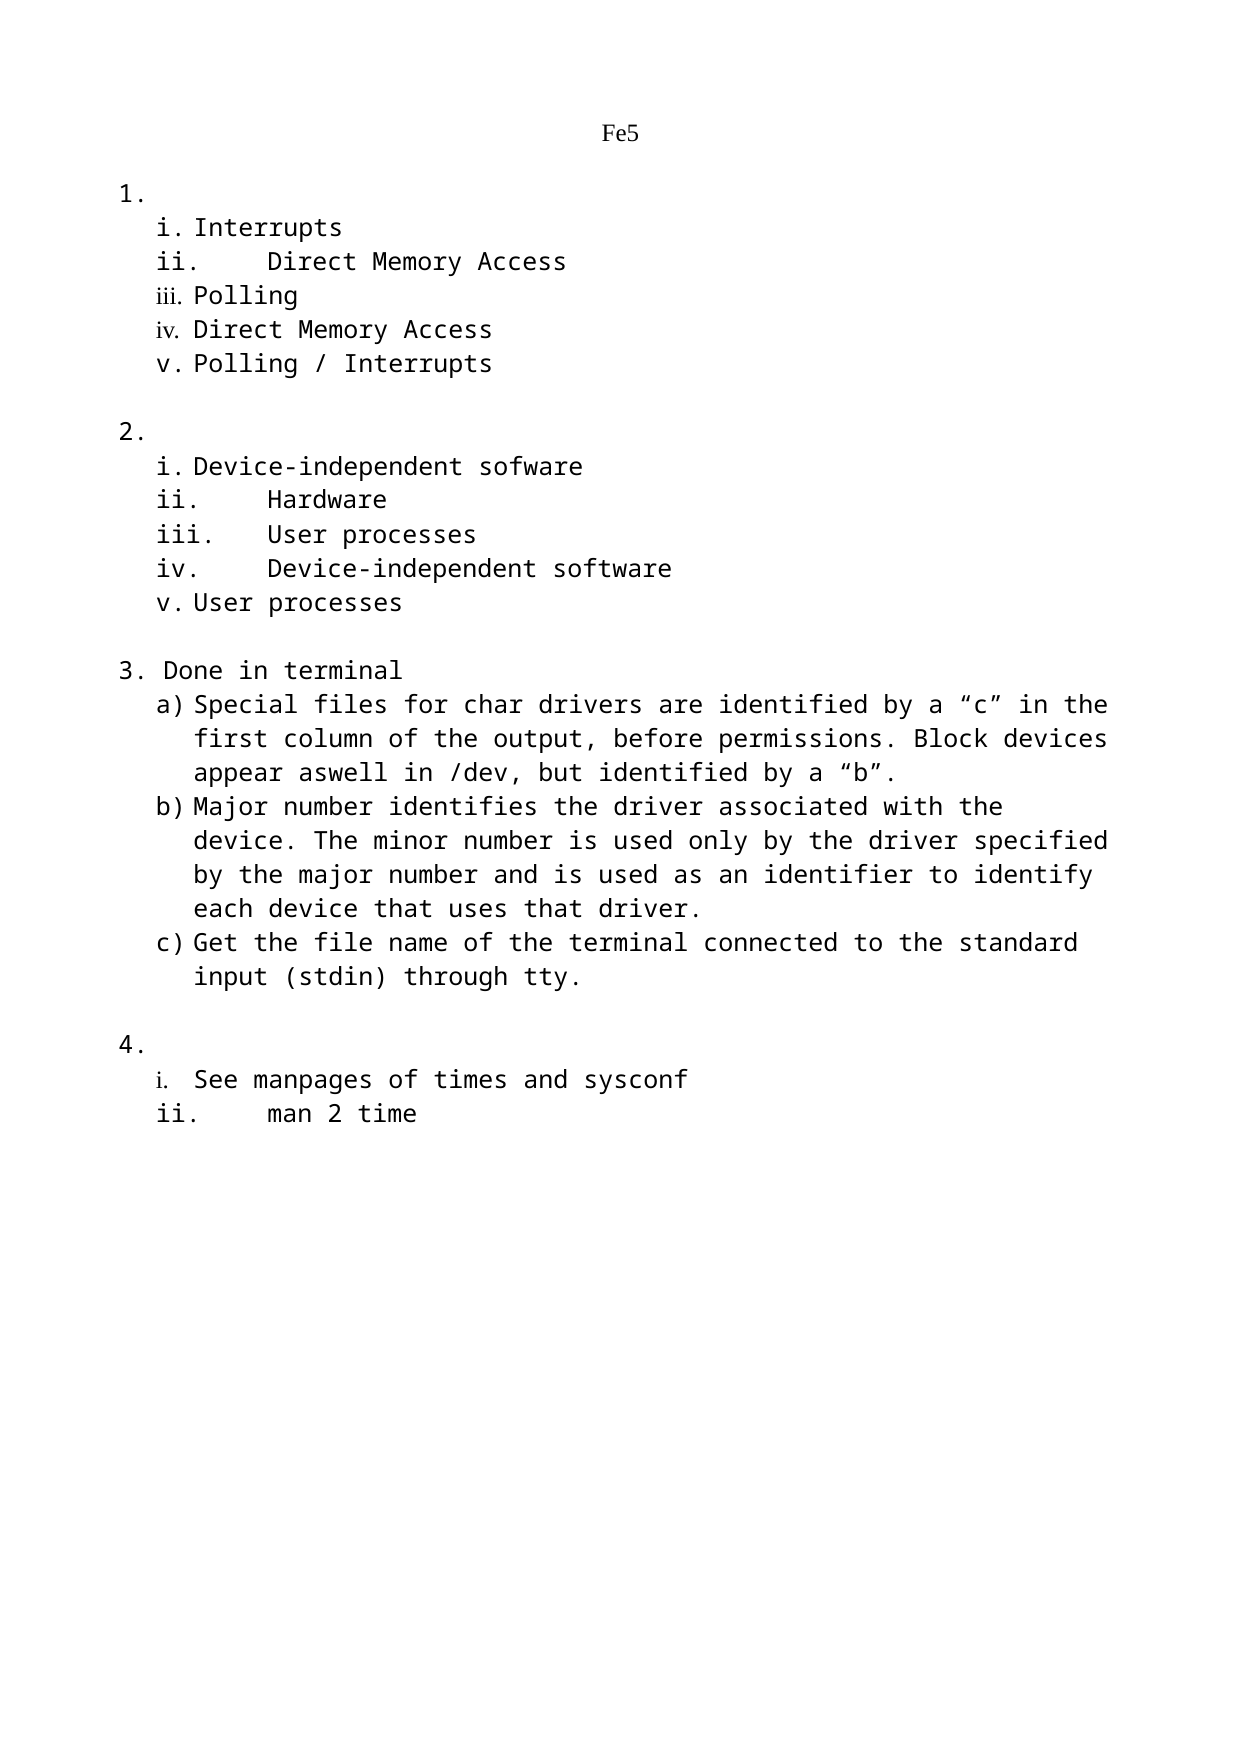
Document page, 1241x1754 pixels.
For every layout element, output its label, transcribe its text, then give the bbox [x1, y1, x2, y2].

list See manpages of times and sysconf [156, 1061, 1122, 1095]
list Polling [156, 278, 1122, 312]
list Special files for char drivers are identified by a “c” in the first column of the output, before permissions. Block devices appear aswell in /dev, but identified by a “b”. [156, 687, 1122, 789]
list Device-independent sofware [156, 448, 1122, 482]
list Interrupts [156, 210, 1122, 244]
text 1. [118, 176, 1122, 210]
list Direct Memory Access [156, 312, 1122, 346]
list Device-independent software [156, 550, 1122, 584]
text 4. [118, 1027, 1122, 1061]
list User processes [156, 584, 1122, 618]
text 3. Done in terminal [118, 652, 1122, 687]
list Major number identifies the driver associated with the device. The minor number is used only by the driver specified by the major number and is used as an identifier to identify each device that uses that driver. [156, 789, 1122, 925]
list User processes [156, 516, 1122, 550]
list Direct Memory Access [156, 244, 1122, 278]
list man 2 time [156, 1095, 1122, 1129]
list Get the file name of the terminal connected to the standard input (stdin) through tty. [156, 925, 1122, 993]
text Fe5 [118, 118, 1122, 147]
list Polling / Interrupts [156, 346, 1122, 380]
text 2. [118, 414, 1122, 448]
list Hardware [156, 482, 1122, 516]
